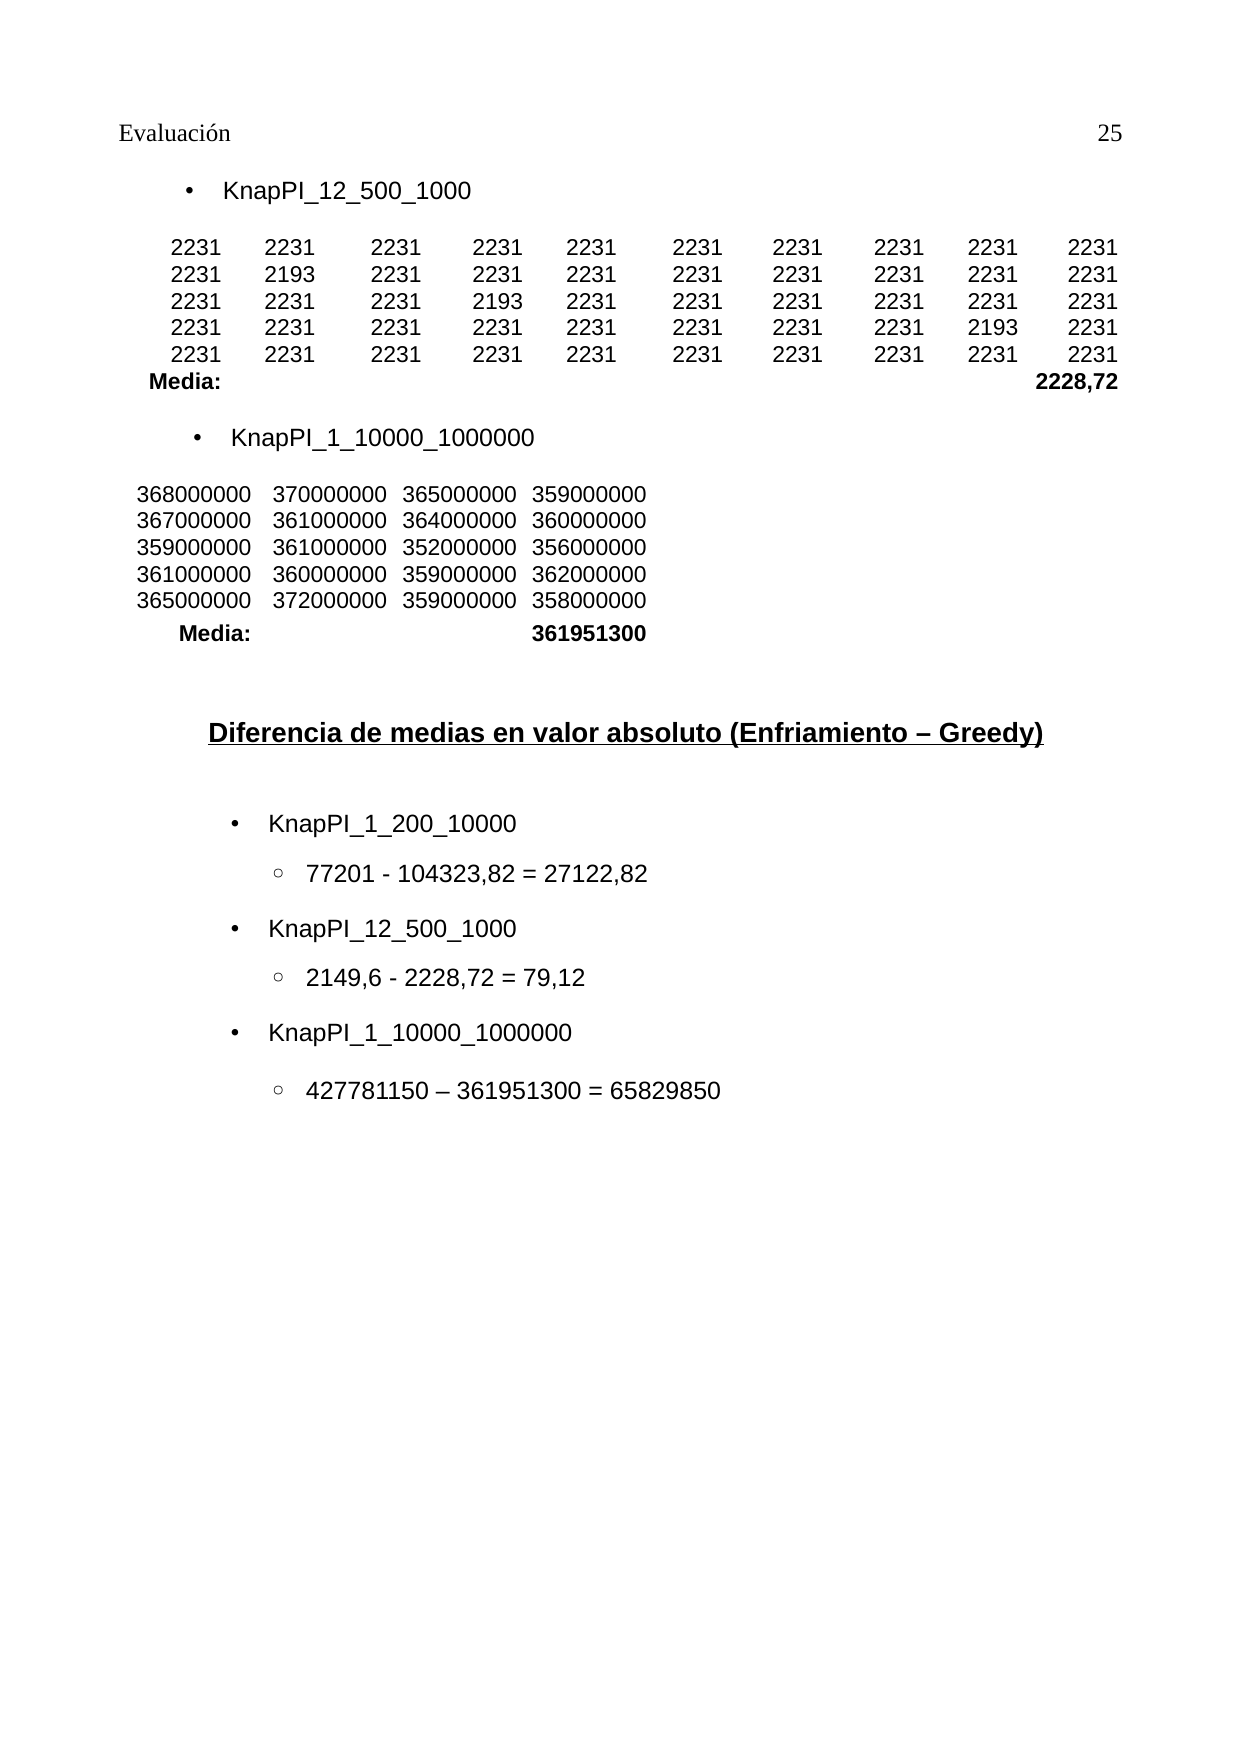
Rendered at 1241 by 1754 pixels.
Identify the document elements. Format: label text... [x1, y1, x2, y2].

table_cell 352000000 [390, 534, 520, 560]
list 427781150 – 361951300 = 65829850 [268, 1076, 1122, 1104]
table_cell 2231 [112, 341, 224, 367]
table_cell 2231 [726, 314, 826, 341]
table_cell 2231 [826, 341, 927, 367]
table_cell Media: [112, 367, 224, 394]
table_cell 2231 [1021, 261, 1121, 287]
table_cell 2231 [224, 314, 318, 341]
list KnapPI_1_200_10000 [231, 809, 1122, 838]
table_header 368000000 [112, 480, 254, 507]
table_header 370000000 [254, 480, 390, 507]
table_cell 2231 [112, 261, 224, 287]
table_cell 2231 [620, 314, 726, 341]
table_cell 362000000 [520, 560, 649, 587]
table_header 2231 [526, 234, 620, 261]
table_cell 2231 [424, 261, 526, 287]
table_cell 360000000 [254, 560, 390, 587]
table_cell 359000000 [390, 587, 520, 614]
list KnapPI_1_10000_1000000 [193, 423, 1122, 452]
table_cell 361951300 [254, 614, 649, 646]
table_cell 372000000 [254, 587, 390, 614]
table_cell 367000000 [112, 507, 254, 534]
table_cell 2231 [526, 314, 620, 341]
table_cell 360000000 [520, 507, 649, 534]
table_cell 2231 [424, 314, 526, 341]
table_cell 2231 [726, 287, 826, 314]
table_header 365000000 [390, 480, 520, 507]
table_cell 365000000 [112, 587, 254, 614]
table_cell 2231 [224, 341, 318, 367]
table_header 2231 [224, 234, 318, 261]
list 2149,6 - 2228,72 = 79,12 [268, 963, 1122, 992]
list KnapPI_1_10000_1000000 [231, 1018, 1122, 1047]
table_cell 2231 [726, 341, 826, 367]
table_cell 2231 [224, 287, 318, 314]
table_cell 2231 [620, 287, 726, 314]
table_cell 2231 [318, 314, 424, 341]
table_cell 2231 [928, 261, 1021, 287]
table_cell 2193 [928, 314, 1021, 341]
table_cell 2231 [928, 341, 1021, 367]
table_cell 2231 [526, 287, 620, 314]
table_cell 2231 [1021, 341, 1121, 367]
table_header 2231 [826, 234, 927, 261]
table_cell 359000000 [112, 534, 254, 560]
table_cell 2231 [526, 261, 620, 287]
table_header 2231 [318, 234, 424, 261]
list KnapPI_12_500_1000 [231, 914, 1122, 943]
table_cell 2231 [112, 314, 224, 341]
table_cell 2231 [112, 287, 224, 314]
table_cell 2231 [826, 261, 927, 287]
table_cell 2228,72 [224, 367, 1121, 394]
table_cell 2231 [826, 314, 927, 341]
table_cell 2231 [318, 261, 424, 287]
table_cell 361000000 [254, 534, 390, 560]
table_header 2231 [112, 234, 224, 261]
table_cell 2231 [318, 341, 424, 367]
table_cell 2231 [1021, 314, 1121, 341]
table_cell 356000000 [520, 534, 649, 560]
table_cell 361000000 [254, 507, 390, 534]
subtitle Diferencia de medias en valor absoluto (Enfriamiento – Greedy) [118, 716, 1122, 748]
table_cell 2231 [726, 261, 826, 287]
table_cell 361000000 [112, 560, 254, 587]
table_cell 2231 [318, 287, 424, 314]
table_header 359000000 [520, 480, 649, 507]
table_cell 2231 [928, 287, 1021, 314]
table_header 2231 [726, 234, 826, 261]
table_header 2231 [424, 234, 526, 261]
table_header 2231 [1021, 234, 1121, 261]
table_cell 2231 [526, 341, 620, 367]
table_cell 2231 [424, 341, 526, 367]
table_cell 2231 [826, 287, 927, 314]
table_cell 364000000 [390, 507, 520, 534]
table_cell 358000000 [520, 587, 649, 614]
list KnapPI_12_500_1000 [185, 176, 1122, 205]
table_header 2231 [928, 234, 1021, 261]
table_cell 2231 [1021, 287, 1121, 314]
table_header 2231 [620, 234, 726, 261]
list 77201 - 104323,82 = 27122,82 [268, 858, 1122, 887]
table_cell 359000000 [390, 560, 520, 587]
table_cell 2231 [620, 261, 726, 287]
table_cell 2193 [224, 261, 318, 287]
table_cell Media: [112, 614, 254, 646]
table_cell 2231 [620, 341, 726, 367]
table_cell 2193 [424, 287, 526, 314]
